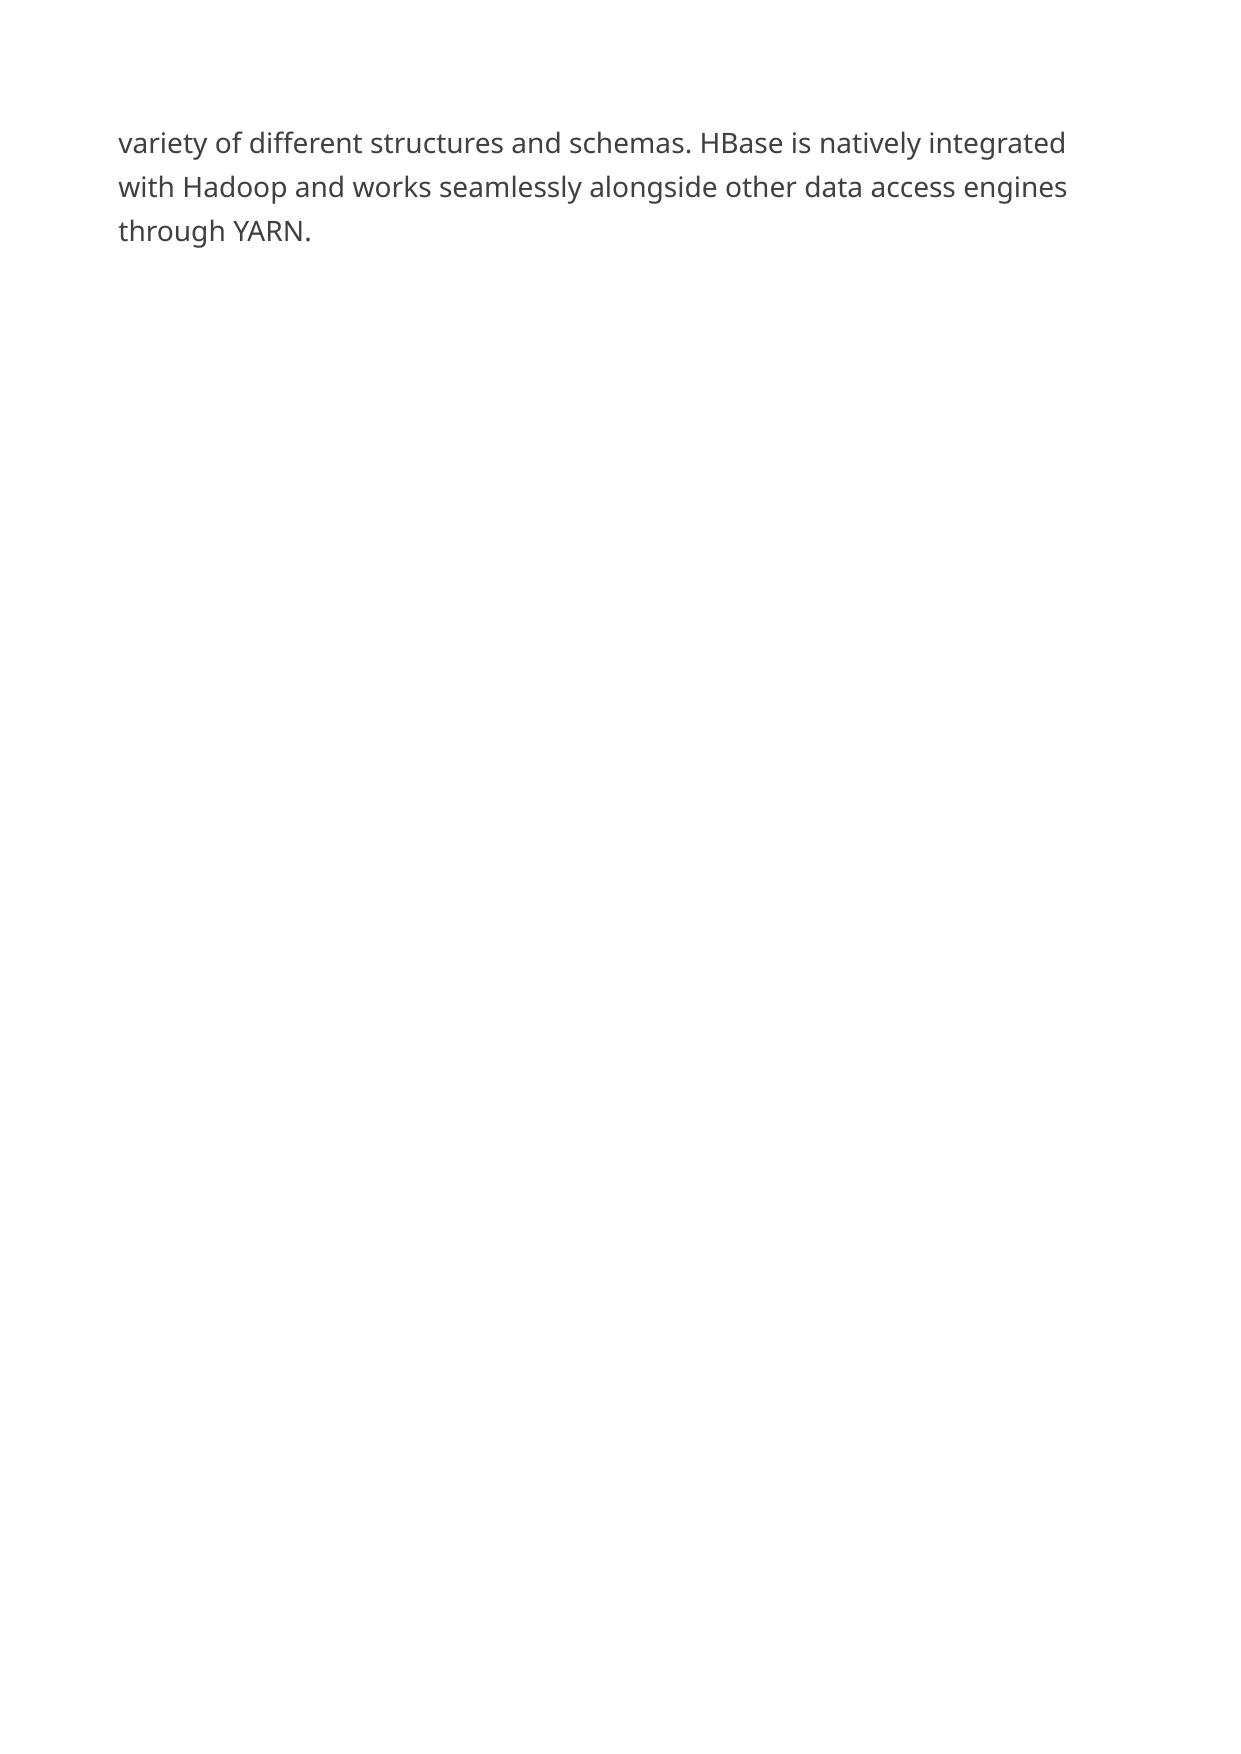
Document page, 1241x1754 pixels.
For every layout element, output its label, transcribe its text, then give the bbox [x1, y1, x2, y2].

text variety of different structures and schemas. HBase is natively integrated with Hadoop and works seamlessly alongside other data access engines through YARN. [118, 118, 1122, 249]
